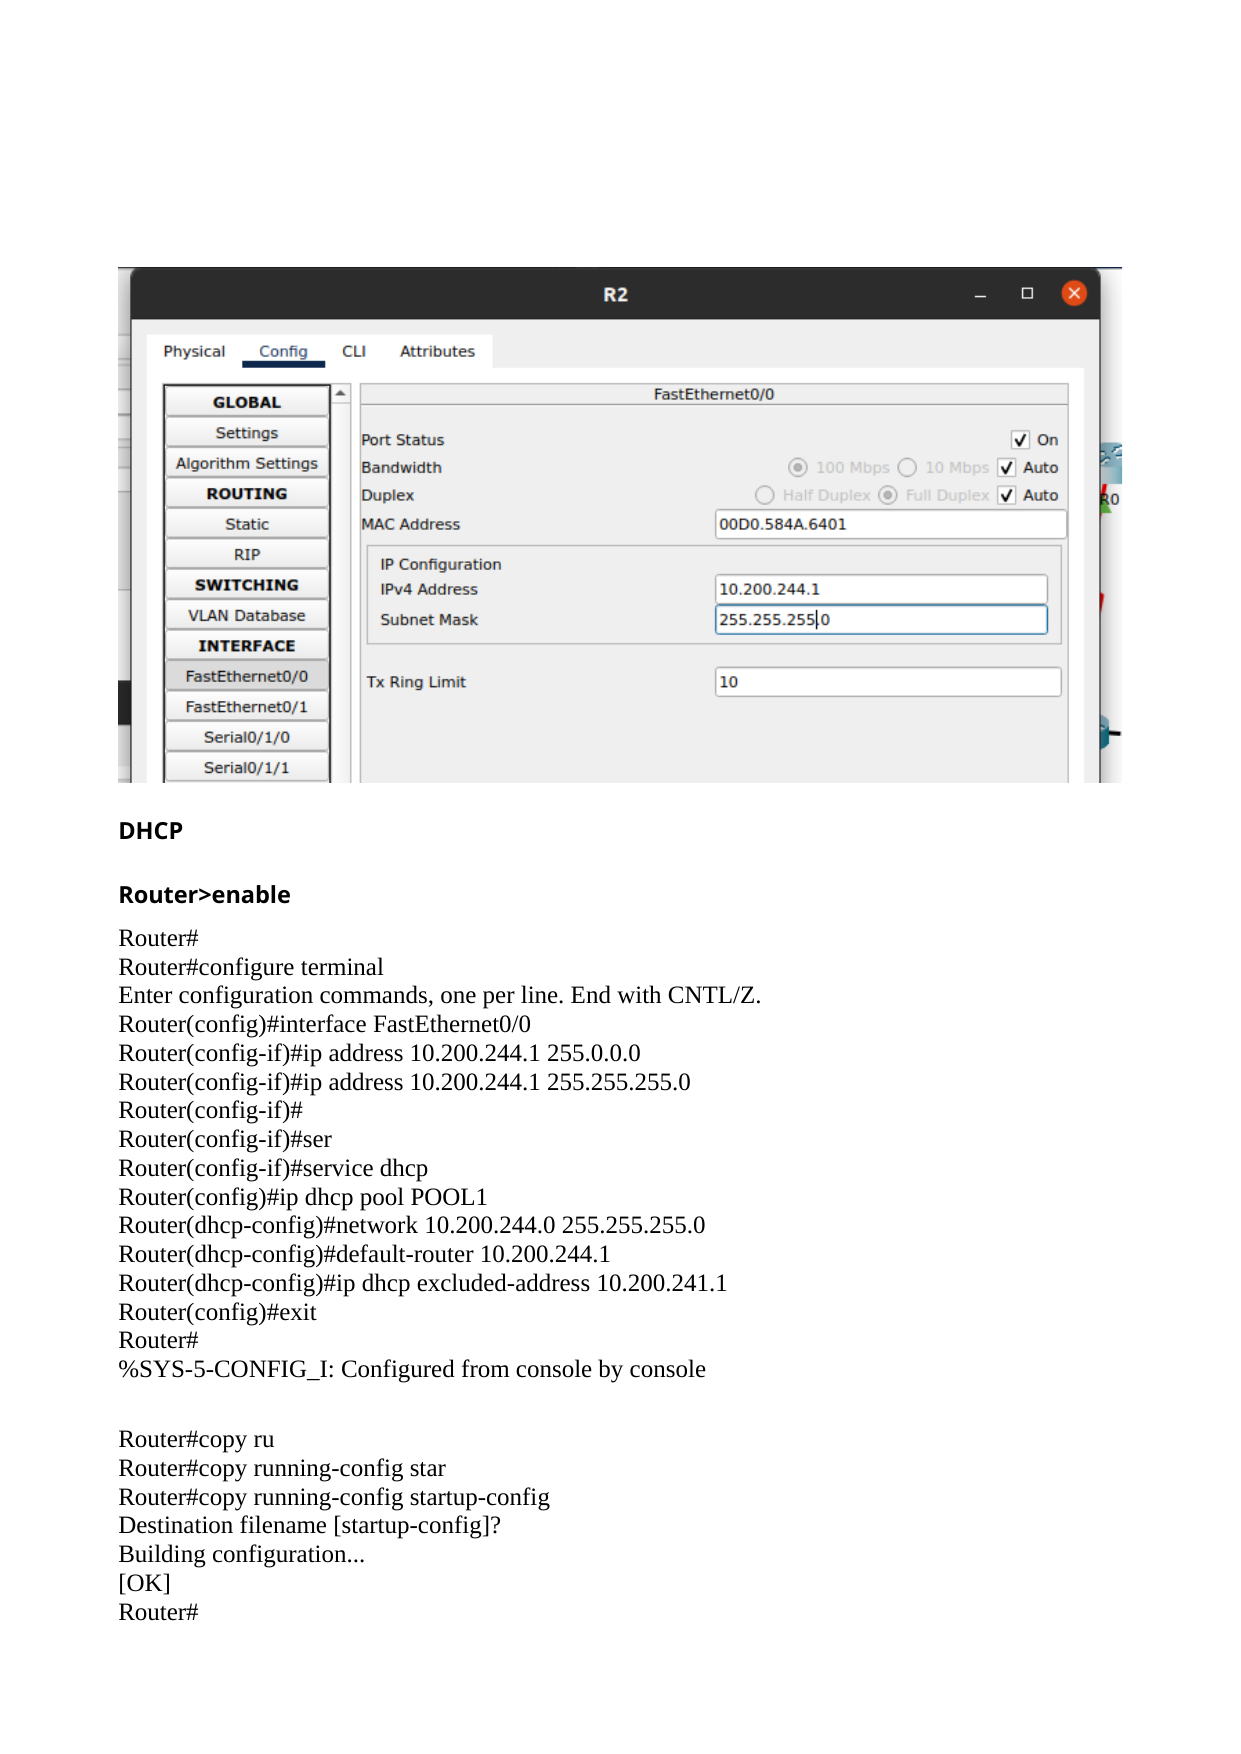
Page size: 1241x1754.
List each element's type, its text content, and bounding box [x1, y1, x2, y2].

table_header [118, 118, 1122, 267]
picture [118, 267, 1123, 783]
table_cell DHCP Router>enable Router# Router#configure terminal Enter configuration commands, one per line. End with CNTL/Z. Router(config)#interface FastEthernet0/0 Router(config-if)#ip address 10.200.244.1 255.0.0.0 Router(config-if)#ip address 10.200.244.1 255.255.255.0 Router(config-if)# Router(config-if)#ser Router(config-if)#service dhcp Router(config)#ip dhcp pool POOL1 Router(dhcp-config)#network 10.200.244.0 255.255.255.0 Router(dhcp-config)#default-router 10.200.244.1 Router(dhcp-config)#ip dhcp excluded-address 10.200.241.1 Router(config)#exit Router# %SYS-5-CONFIG_I: Configured from console by console Router#copy ru Router#copy running-config star Router#copy running-config startup-config Destination filename [startup-config]? Building configuration... [OK] Router# [118, 815, 1122, 1626]
